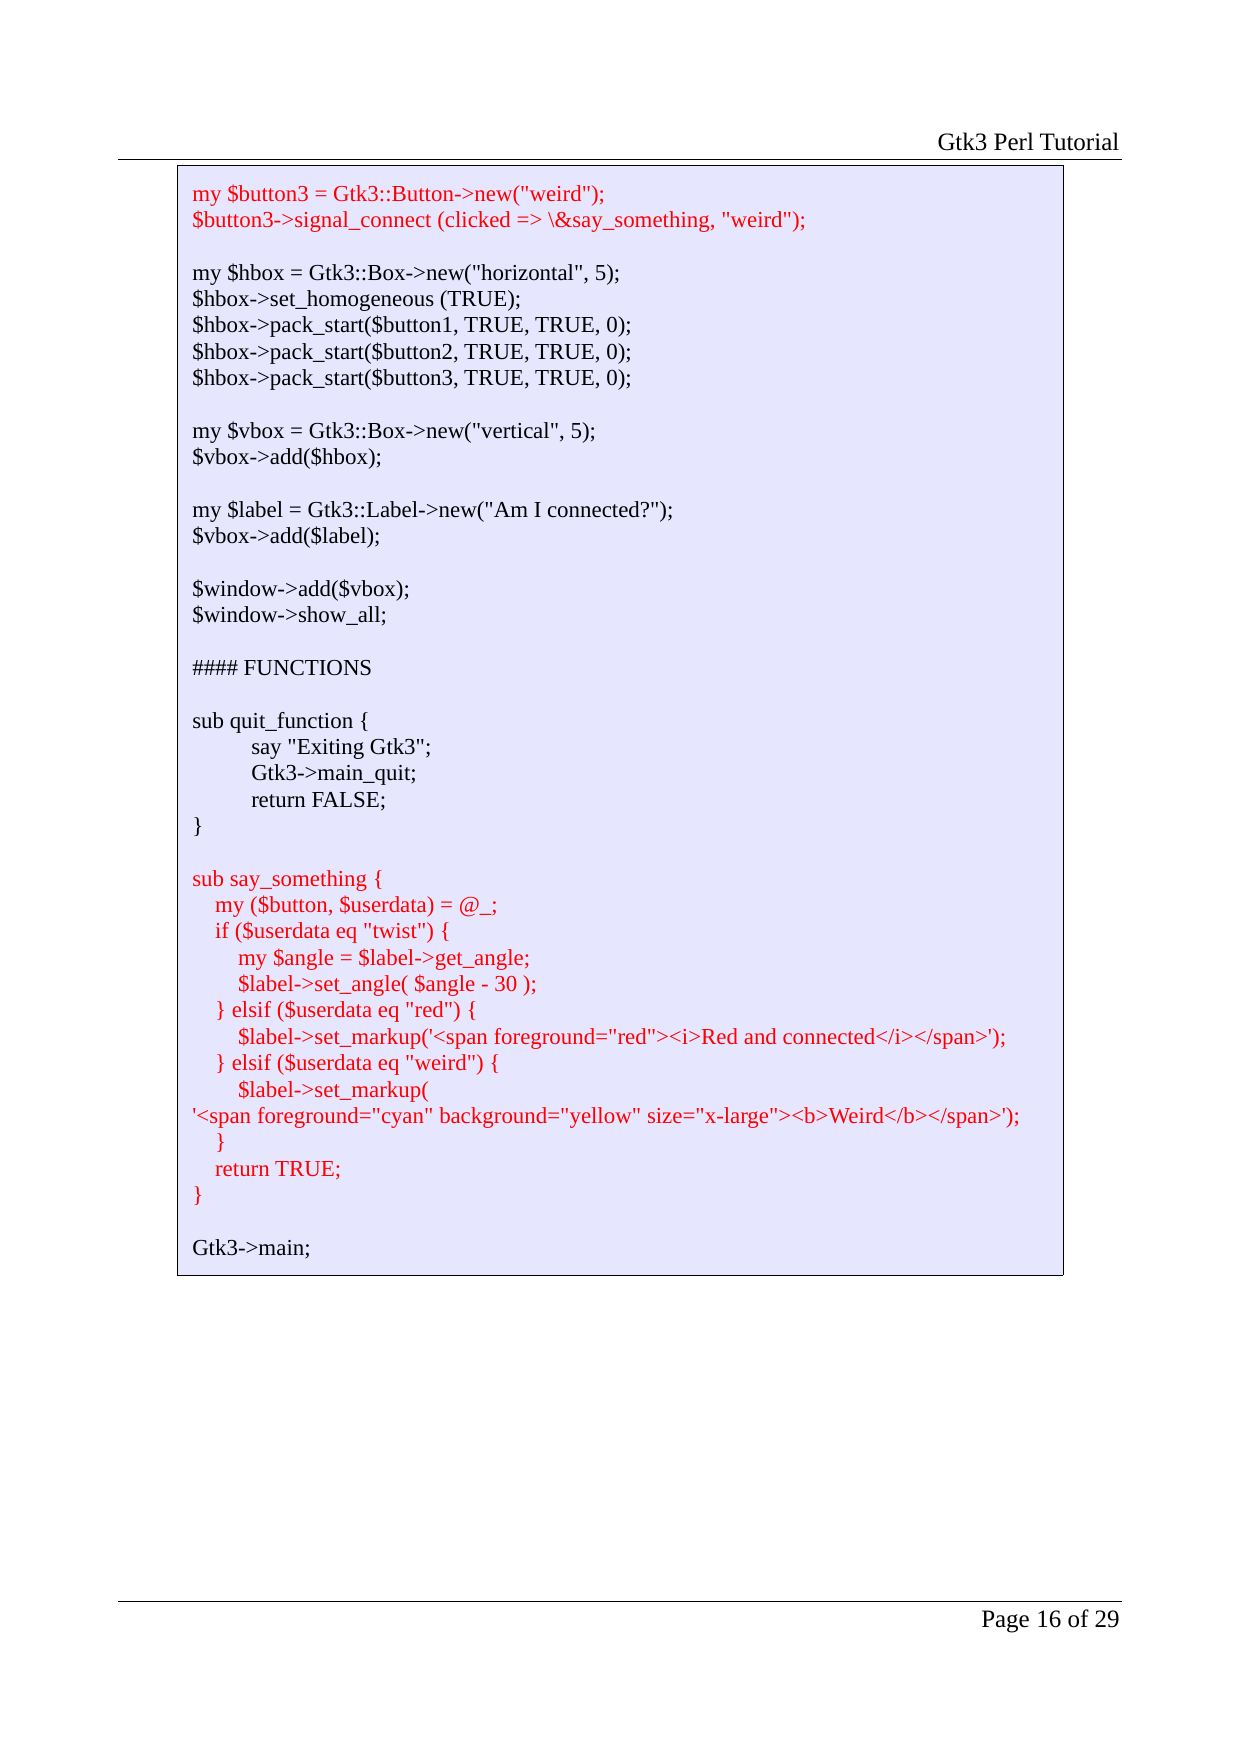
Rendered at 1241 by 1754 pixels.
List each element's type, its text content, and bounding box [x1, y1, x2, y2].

text } [350, 1113, 355, 1122]
text sub quit_function { [178, 692, 1063, 718]
text } [538, 1113, 543, 1122]
text } [309, 1166, 317, 1175]
text } [222, 1113, 227, 1122]
text my $hbox = Gtk3::Box->new("horizontal", 5); [178, 244, 1063, 270]
text my ($button, $userdata) = @_; [178, 876, 1063, 903]
text $hbox->pack_start($button3, TRUE, TRUE, 0); [178, 349, 1063, 376]
text } [267, 1113, 273, 1122]
text return TRUE; [178, 1140, 1063, 1166]
text } [178, 797, 1063, 823]
text } elsif ($userdata eq "weird") { [178, 1034, 1063, 1061]
text } [178, 1166, 1063, 1192]
text Gtk3->main_quit; [178, 744, 1063, 771]
text my $label = Gtk3::Label->new("Am I connected?"); [178, 481, 1063, 507]
text sub say_something { [178, 850, 1063, 876]
text #### FUNCTIONS [178, 639, 1063, 665]
text } [315, 1113, 321, 1122]
text my $angle = $label->get_angle; [178, 929, 1063, 955]
text $window->add($vbox); [178, 560, 1063, 586]
text } [178, 1113, 1063, 1140]
text $hbox->pack_start($button2, TRUE, TRUE, 0); [178, 323, 1063, 349]
text } [959, 1113, 964, 1122]
text $label->set_angle( $angle - 30 ); [178, 955, 1063, 982]
text if ($userdata eq "twist") { [178, 903, 1063, 929]
text $hbox->set_homogeneous (TRUE); [178, 270, 1063, 296]
text } elsif ($userdata eq "red") { [178, 982, 1063, 1008]
text Gtk3->main; [178, 1219, 1063, 1275]
text } [606, 1113, 612, 1122]
text $button3->signal_connect (clicked => \&say_something, "weird"); [178, 191, 1063, 217]
text $vbox->add($label); [178, 507, 1063, 534]
text $hbox->pack_start($button1, TRUE, TRUE, 0); [178, 296, 1063, 323]
text my $vbox = Gtk3::Box->new("vertical", 5); [178, 402, 1063, 428]
text $label->set_markup( [178, 1061, 1063, 1087]
text say "Exiting Gtk3"; [178, 718, 1063, 744]
text } [504, 1113, 510, 1122]
text return FALSE; [178, 771, 1063, 797]
text $window->show_all; [178, 586, 1063, 613]
text } [875, 1113, 880, 1122]
text $vbox->add($hbox); [178, 428, 1063, 454]
text $label->set_markup('<span foreground="red"><i>Red and connected</i></span>'); [178, 1008, 1063, 1034]
text '<span foreground="cyan" background="yellow" size="x-large"><b>Weird</b></span>'); [178, 1087, 1063, 1113]
text my $button3 = Gtk3::Button->new("weird"); [178, 166, 1063, 191]
